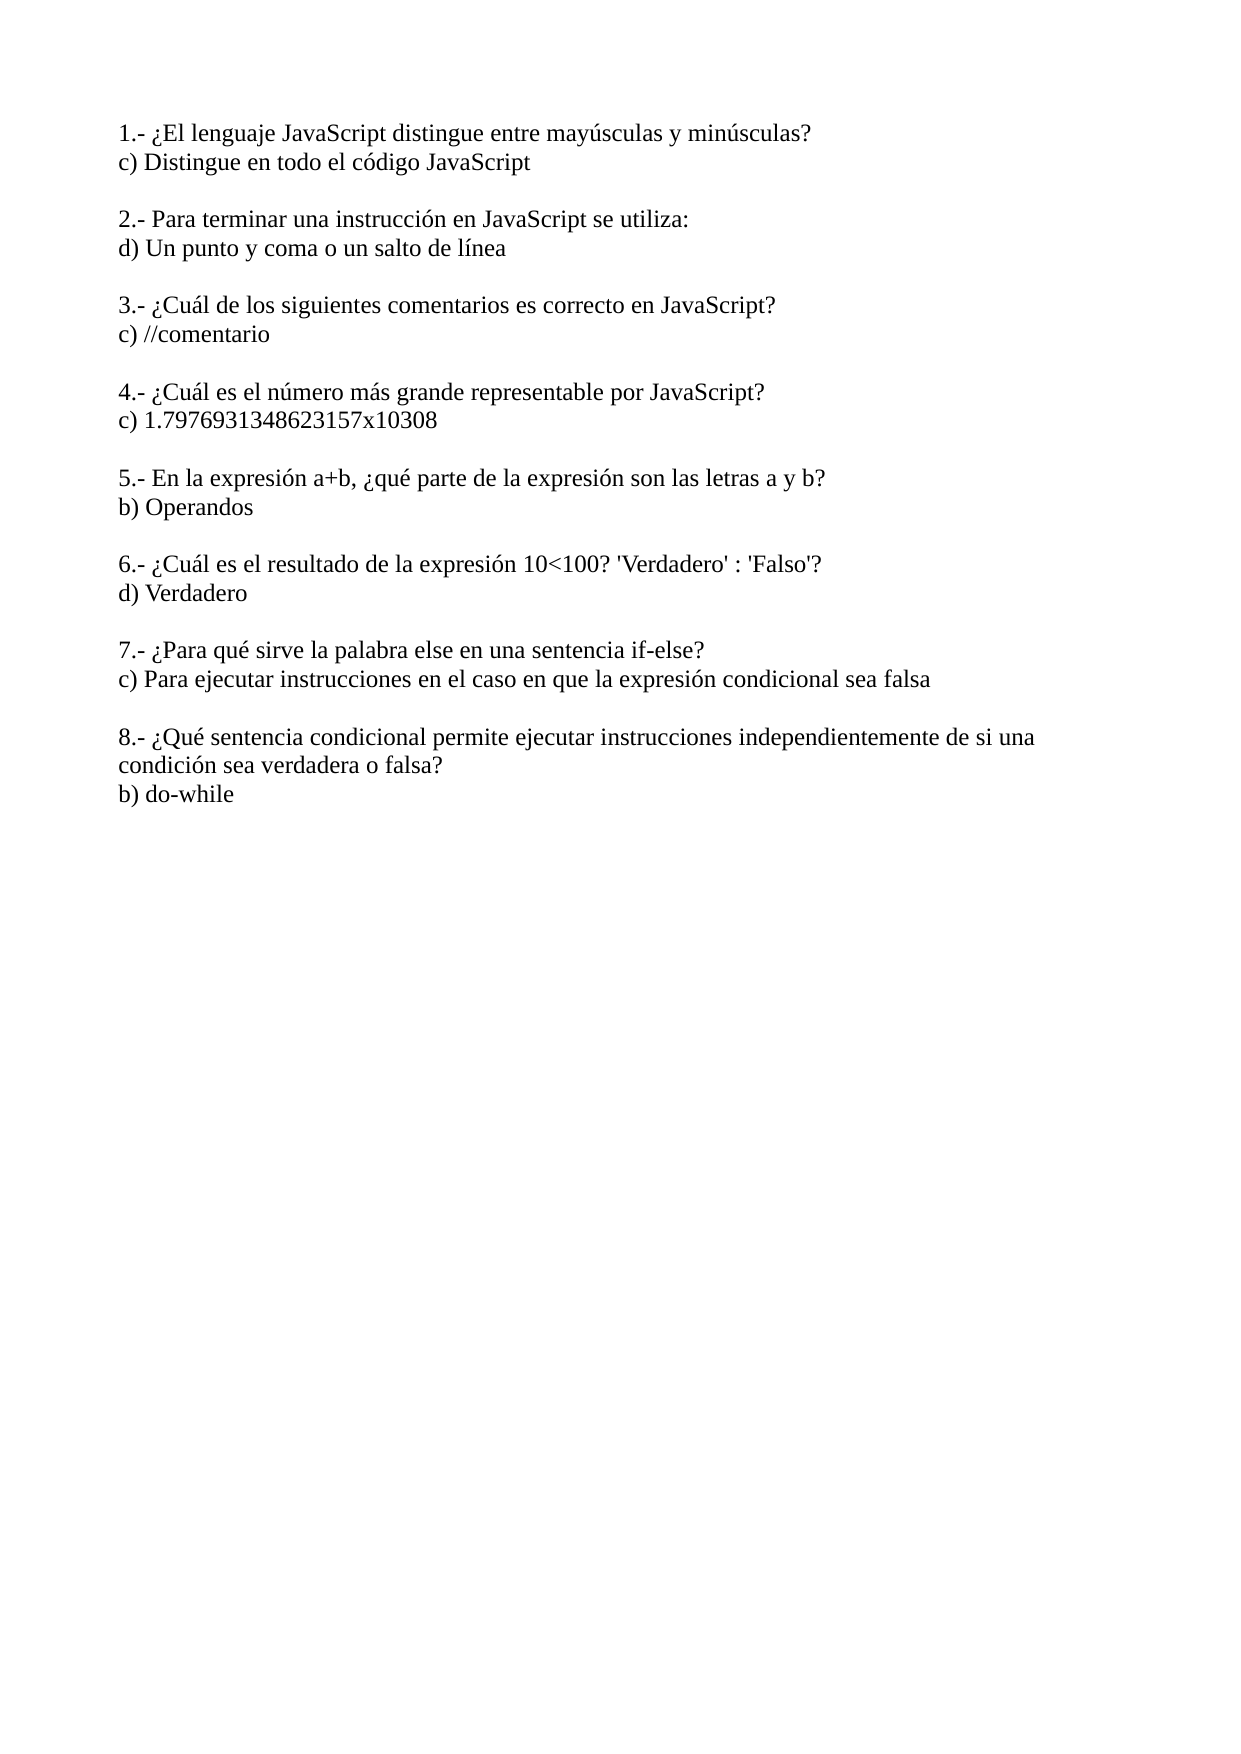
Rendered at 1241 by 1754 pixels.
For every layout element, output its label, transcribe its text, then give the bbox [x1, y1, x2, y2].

text c) //comentario [118, 319, 1122, 348]
text d) Un punto y coma o un salto de línea [118, 233, 1122, 262]
text 2.- Para terminar una instrucción en JavaScript se utiliza: [118, 204, 1122, 233]
text c) 1.7976931348623157x10308 [118, 406, 1122, 434]
text 4.- ¿Cuál es el número más grande representable por JavaScript? [118, 377, 1122, 406]
text c) Distingue en todo el código JavaScript [118, 147, 1122, 176]
text 8.- ¿Qué sentencia condicional permite ejecutar instrucciones independientemente de si una condición sea verdadera o falsa? [118, 722, 1122, 779]
text 3.- ¿Cuál de los siguientes comentarios es correcto en JavaScript? [118, 291, 1122, 319]
text 6.- ¿Cuál es el resultado de la expresión 10<100? 'Verdadero' : 'Falso'? [118, 549, 1122, 578]
text d) Verdadero [118, 578, 1122, 607]
text b) do-while [118, 779, 1122, 808]
text 7.- ¿Para qué sirve la palabra else en una sentencia if-else? [118, 636, 1122, 664]
text c) Para ejecutar instrucciones en el caso en que la expresión condicional sea falsa [118, 664, 1122, 693]
text b) Operandos [118, 492, 1122, 521]
text 1.- ¿El lenguaje JavaScript distingue entre mayúsculas y minúsculas? [118, 118, 1122, 147]
text 5.- En la expresión a+b, ¿qué parte de la expresión son las letras a y b? [118, 463, 1122, 492]
